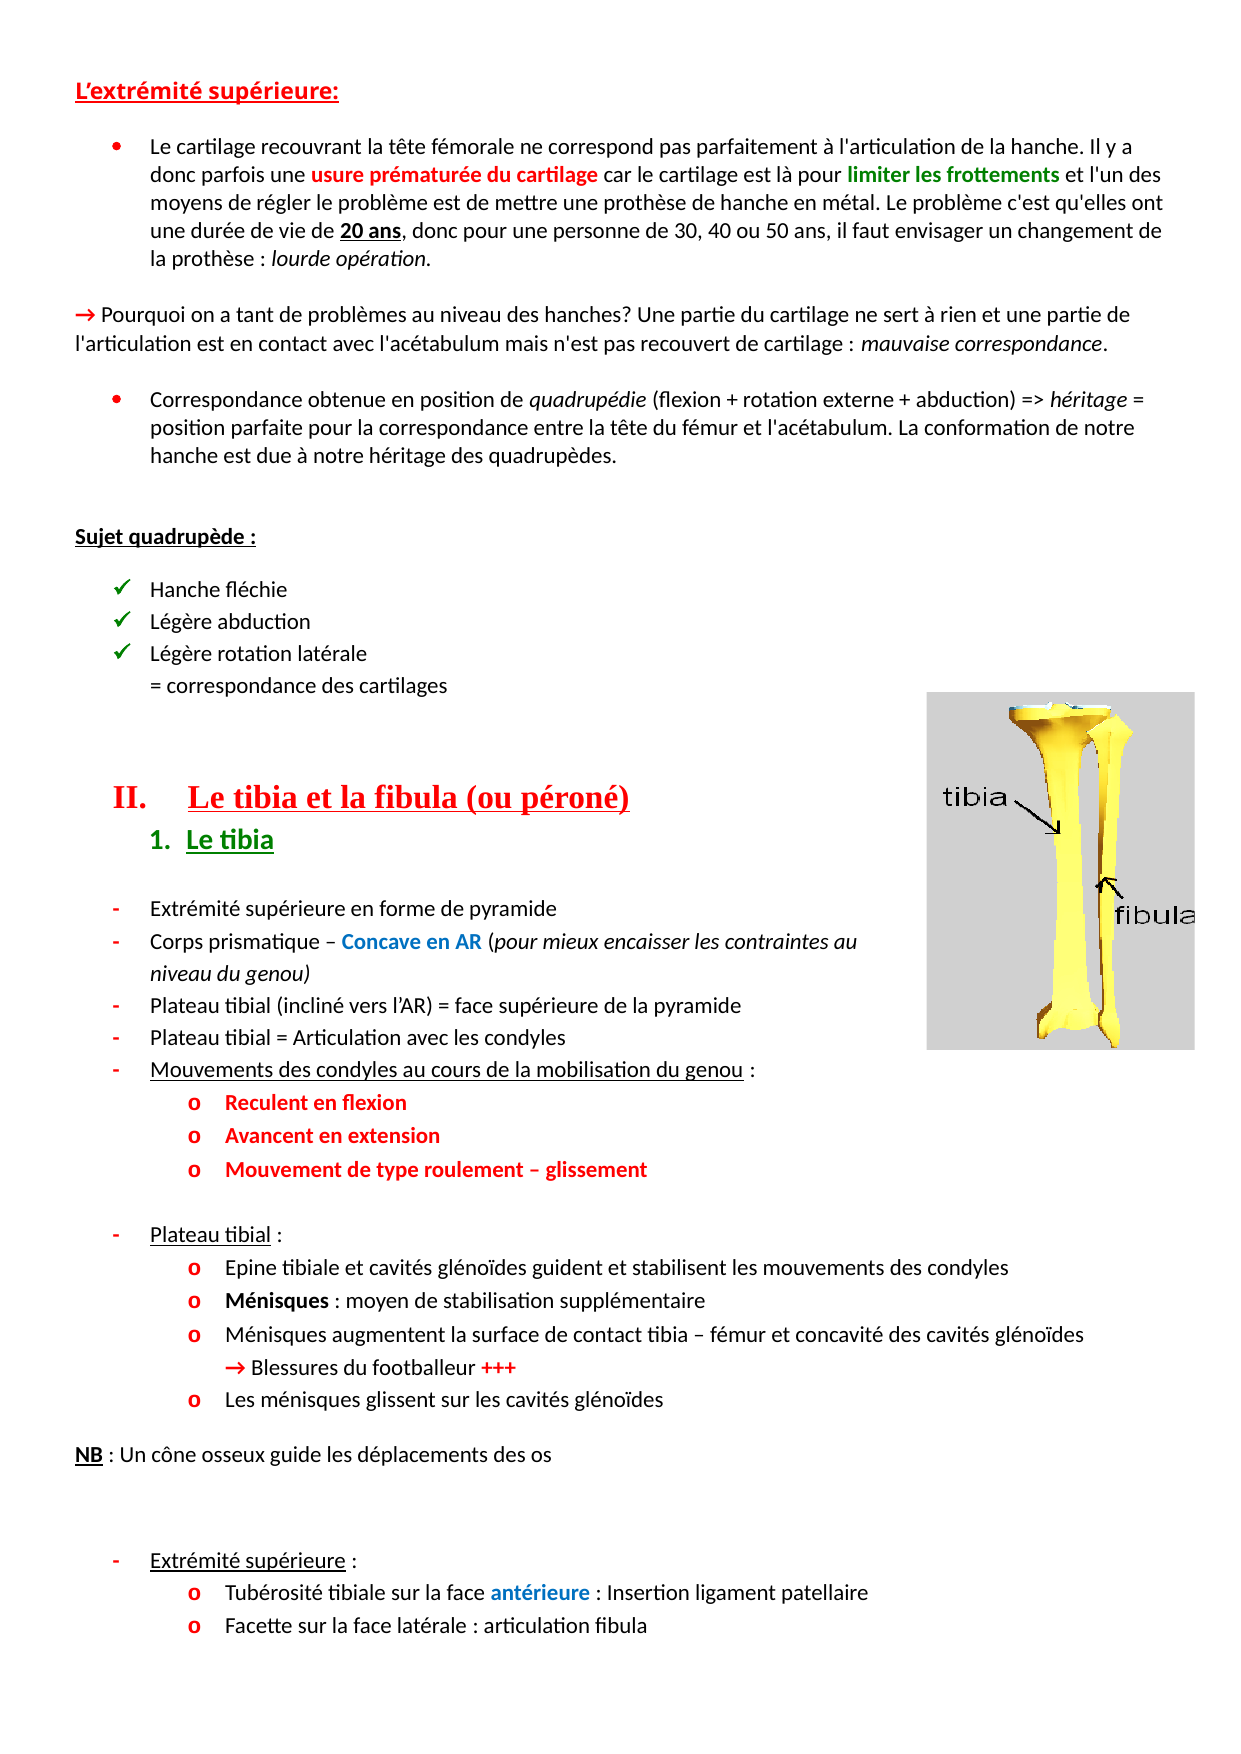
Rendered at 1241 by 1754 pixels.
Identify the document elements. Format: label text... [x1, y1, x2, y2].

list Le tibia et la fibula (ou péroné) [112, 777, 944, 816]
list Plateau tibial = Articulation avec les condyles [112, 1023, 944, 1051]
list Le tibia [149, 821, 944, 857]
list Facette sur la face latérale : articulation fibula [187, 1612, 1165, 1641]
list = correspondance des cartilages [150, 671, 1165, 699]
list Avancent en extension [187, 1121, 1165, 1150]
list Légère rotation latérale [112, 639, 1165, 667]
list Plateau tibial : [112, 1221, 1165, 1248]
list Le cartilage recouvrant la tête fémorale ne correspond pas parfaitement à l'articulation de la hanche. Il y a donc parfois une usure prématurée du cartilage car le cartilage est là pour limiter les frottements et l'un des moyens de régler le problème est de mettre une prothèse de hanche en métal. Le problème c'est qu'elles ont une durée de vie de 20 ans, donc pour une personne de 30, 40 ou 50 ans, il faut envisager un changement de la prothèse : lourde opération. [112, 132, 1165, 301]
list Reculent en flexion [187, 1088, 1165, 1117]
list Plateau tibial (incliné vers l’AR) = face supérieure de la pyramide [112, 991, 944, 1019]
text L’extrémité supérieure: [75, 75, 1165, 106]
list Extrémité supérieure : [112, 1546, 1165, 1574]
list Mouvements des condyles au cours de la mobilisation du genou : [112, 1056, 1165, 1083]
text Sujet quadrupède : [75, 522, 1165, 550]
list Ménisques augmentent la surface de contact tibia – fémur et concavité des cavités glénoïdes [187, 1320, 1165, 1349]
text → Pourquoi on a tant de problèmes au niveau des hanches? Une partie du cartilage ne sert à rien et une partie de l'articulation est en contact avec l'acétabulum mais n'est pas recouvert de cartilage : mauvaise correspondance. [75, 301, 1165, 357]
list Ménisques : moyen de stabilisation supplémentaire [187, 1286, 1165, 1315]
list Corps prismatique – Concave en AR (pour mieux encaisser les contraintes au niveau du genou) [112, 927, 944, 987]
list Tubérosité tibiale sur la face antérieure : Insertion ligament patellaire [187, 1578, 1165, 1607]
list Mouvement de type roulement – glissement [187, 1155, 1165, 1184]
list Correspondance obtenue en position de quadrupédie (flexion + rotation externe + abduction) => héritage = position parfaite pour la correspondance entre la tête du fémur et l'acétabulum. La conformation de notre hanche est due à notre héritage des quadrupèdes. [112, 385, 1165, 469]
list Les ménisques glissent sur les cavités glénoïdes [187, 1386, 1165, 1415]
list Epine tibiale et cavités glénoïdes guident et stabilisent les mouvements des condyles [187, 1253, 1165, 1282]
list Légère abduction [112, 607, 1165, 635]
text NB : Un cône osseux guide les déplacements des os [75, 1440, 1165, 1468]
list Extrémité supérieure en forme de pyramide [112, 894, 944, 923]
picture [944, 692, 1198, 1051]
list Hanche fléchie [112, 575, 1165, 603]
list → Blessures du footballeur +++ [225, 1353, 1165, 1381]
